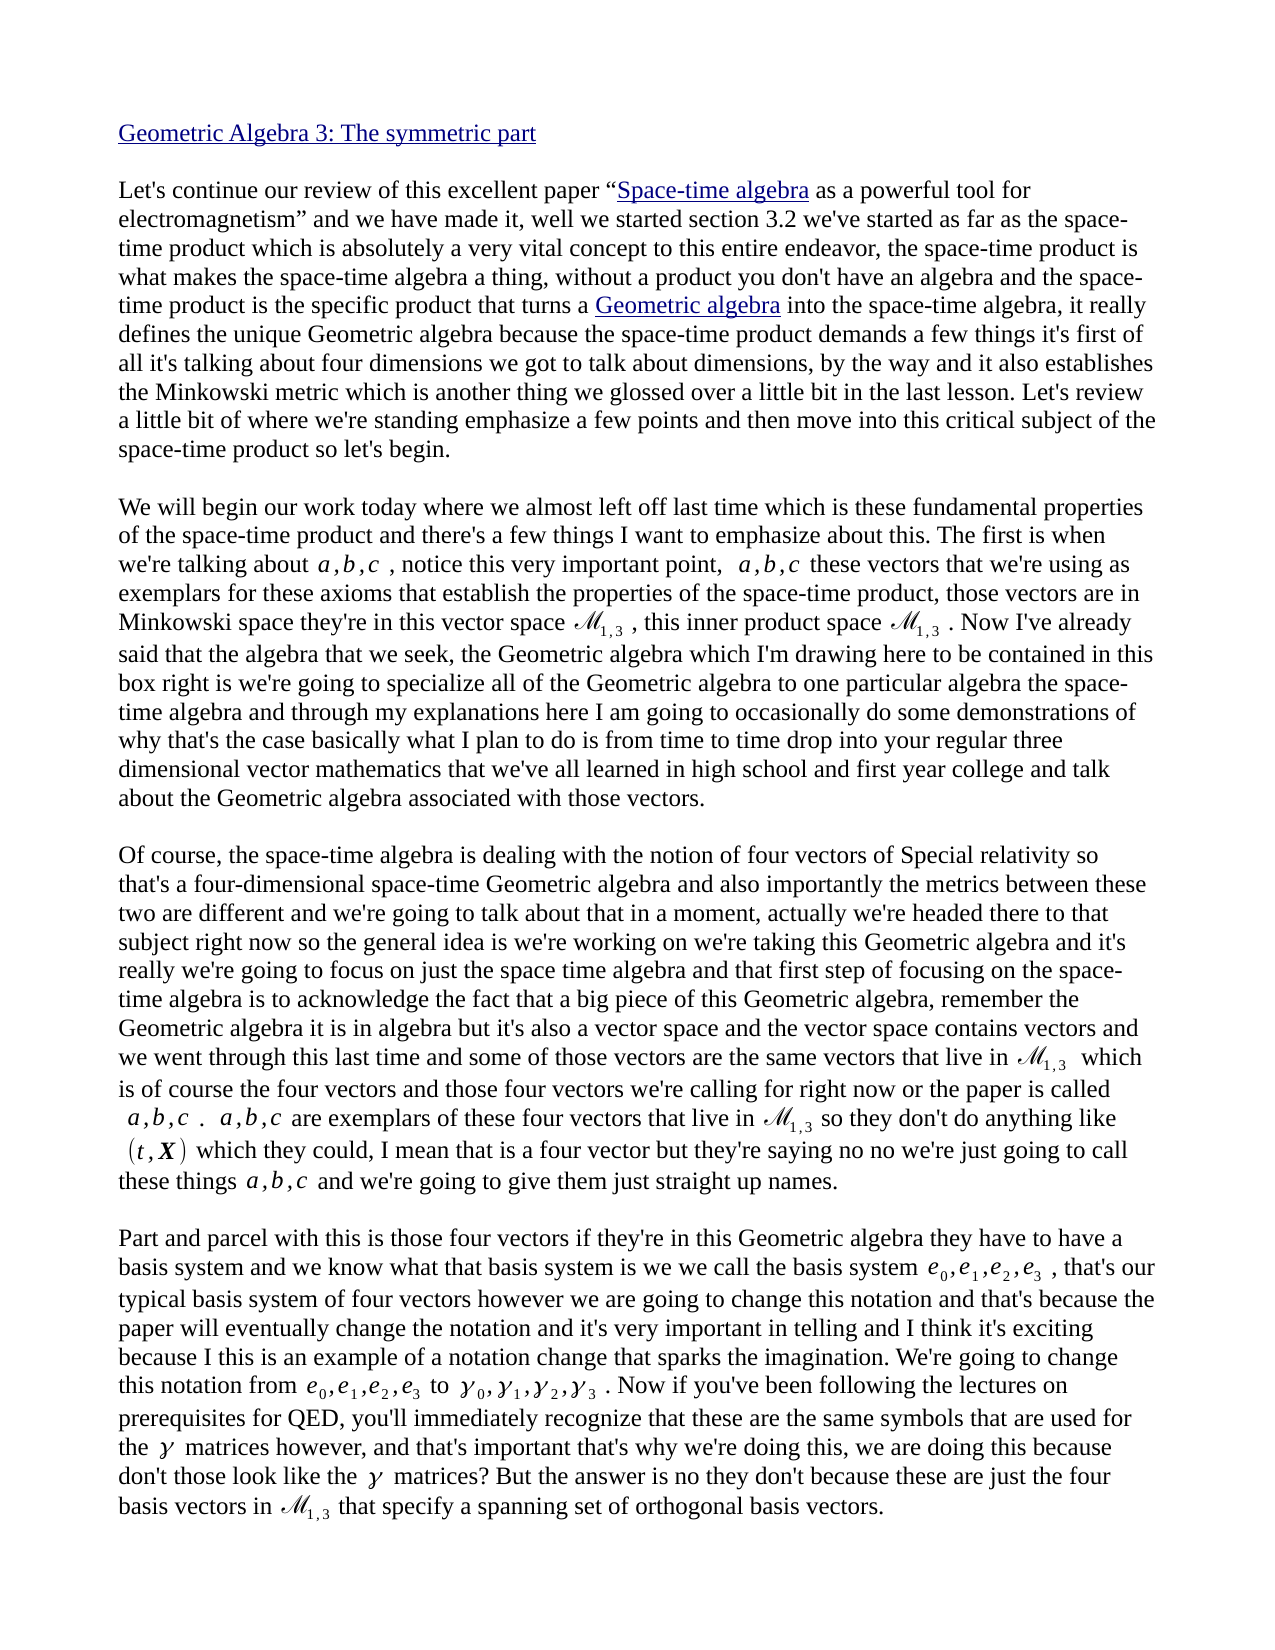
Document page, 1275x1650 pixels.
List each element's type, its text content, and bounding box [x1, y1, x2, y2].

text Part and parcel with this is those four vectors if they're in this Geometric algebra they have to have a basis system and we know what that basis system is we we call the basis system, that's our typical basis system of four vectors however we are going to change this notation and that's because the paper will eventually change the notation and it's very important in telling and I think it's exciting because I this is an example of a notation change that sparks the imagination. We're going to change this notation fromto. Now if you've been following the lectures on prerequisites for QED, you'll immediately recognize that these are the same symbols that are used for thematrices however, and that's important that's why we're doing this, we are doing this because don't those look like thematrices? But the answer is no they don't because these are just the four basis vectors inthat specify a spanning set of orthogonal basis vectors. [118, 1223, 1157, 1523]
text Geometric Algebra 3: The symmetric part [118, 118, 1157, 147]
text Let's continue our review of this excellent paper “Space-time algebra as a powerful tool for electromagnetism” and we have made it, well we started section 3.2 we've started as far as the space-time product which is absolutely a very vital concept to this entire endeavor, the space-time product is what makes the space-time algebra a thing, without a product you don't have an algebra and the space-time product is the specific product that turns a Geometric algebra into the space-time algebra, it really defines the unique Geometric algebra because the space-time product demands a few things it's first of all it's talking about four dimensions we got to talk about dimensions, by the way and it also establishes the Minkowski metric which is another thing we glossed over a little bit in the last lesson. Let's review a little bit of where we're standing emphasize a few points and then move into this critical subject of the space-time product so let's begin. [118, 176, 1157, 463]
text Minkowski space they're in this vector space, this inner product space. Now I've already said that the algebra that we seek, the Geometric algebra which I'm drawing here to be contained in this box right is we're going to specialize all of the Geometric algebra to one particular algebra the space-time algebra and through my explanations here I am going to occasionally do some demonstrations of why that's the case basically what I plan to do is from time to time drop into your regular three dimensional vector mathematics that we've all learned in high school and first year college and talk about the Geometric algebra associated with those vectors. [118, 607, 1157, 812]
text We will begin our work today where we almost left off last time which is these fundamental properties of the space-time product and there's a few things I want to emphasize about this. The first is when we're talking about, notice this very important point, these vectors that we're using as exemplars for these axioms that establish the properties of the space-time product, those vectors are in [118, 492, 1157, 607]
text Of course, the space-time algebra is dealing with the notion of four vectors of Special relativity so that's a four-dimensional space-time Geometric algebra and also importantly the metrics between these two are different and we're going to talk about that in a moment, actually we're headed there to that subject right now so the general idea is we're working on we're taking this Geometric algebra and it's really we're going to focus on just the space time algebra and that first step of focusing on the space-time algebra is to acknowledge the fact that a big piece of this Geometric algebra, remember the Geometric algebra it is in algebra but it's also a vector space and the vector space contains vectors and we went through this last time and some of those vectors are the same vectors that live in which is of course the four vectors and those four vectors we're calling for right now or the paper is called. are exemplars of these four vectors that live inso they don't do anything likewhich they could, I mean that is a four vector but they're saying no no we're just going to call these thingsand we're going to give them just straight up names. [118, 841, 1157, 1194]
